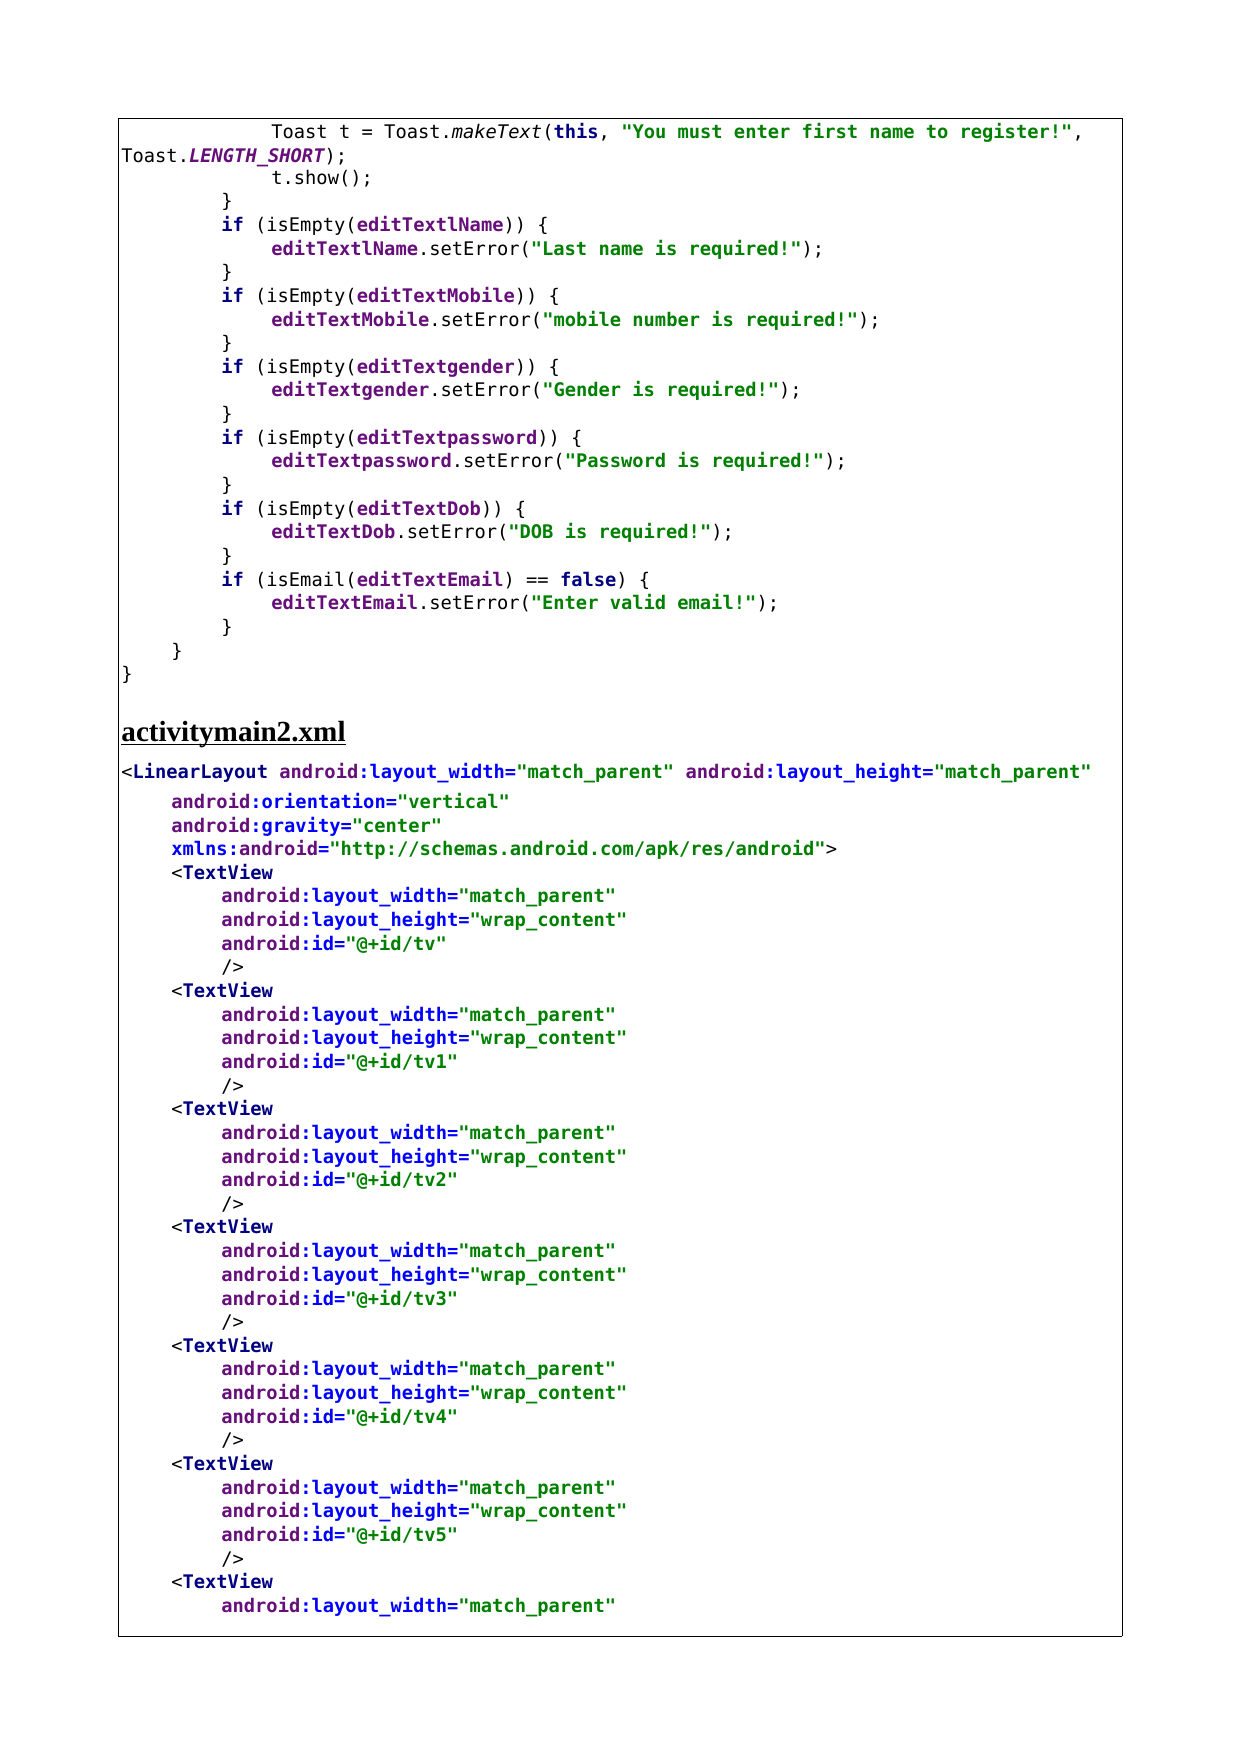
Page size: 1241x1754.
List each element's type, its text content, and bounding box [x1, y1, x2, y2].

text } [121, 616, 1119, 639]
text android:layout_width="match_parent" [121, 1240, 1119, 1264]
text } [121, 663, 1119, 685]
text <TextView [121, 862, 1119, 886]
text <TextView [121, 1571, 1119, 1595]
text editTextEmail.setError("Enter valid email!"); [121, 592, 1119, 616]
text /> [121, 1075, 1119, 1098]
text if (isEmpty(editTextgender)) { [121, 356, 1119, 379]
text <TextView [121, 1453, 1119, 1477]
text android:id="@+id/tv4" [121, 1406, 1119, 1429]
text Toast t = Toast.makeText(this, "You must enter first name to register!", Toast.LENGTH_SHORT); [121, 121, 1119, 167]
text android:layout_width="match_parent" [121, 1004, 1119, 1027]
text } [121, 545, 1119, 569]
text } [121, 332, 1119, 356]
text android:id="@+id/tv3" [121, 1287, 1119, 1311]
text /> [121, 1193, 1119, 1217]
text android:gravity="center" [121, 814, 1119, 838]
text android:layout_width="match_parent" [121, 1477, 1119, 1500]
text activitymain2.xml [121, 714, 1119, 748]
text android:layout_width="match_parent" [121, 1595, 1119, 1618]
text <TextView [121, 1098, 1119, 1122]
text <TextView [121, 1217, 1119, 1240]
text <TextView [121, 980, 1119, 1004]
text android:id="@+id/tv1" [121, 1051, 1119, 1075]
text t.show(); [121, 167, 1119, 190]
text android:layout_height="wrap_content" [121, 1264, 1119, 1287]
text /> [121, 1311, 1119, 1335]
text android:layout_height="wrap_content" [121, 1146, 1119, 1169]
text editTextDob.setError("DOB is required!"); [121, 521, 1119, 545]
text /> [121, 1429, 1119, 1453]
text editTextgender.setError("Gender is required!"); [121, 379, 1119, 403]
text } [121, 639, 1119, 663]
text android:layout_width="match_parent" [121, 1358, 1119, 1382]
text android:layout_width="match_parent" [121, 1122, 1119, 1146]
text if (isEmpty(editTextpassword)) { [121, 427, 1119, 450]
text xmlns:android="http://schemas.android.com/apk/res/android"> [121, 838, 1119, 862]
text android:layout_height="wrap_content" [121, 909, 1119, 933]
text android:id="@+id/tv5" [121, 1524, 1119, 1548]
text if (isEmpty(editTextlName)) { [121, 214, 1119, 238]
text if (isEmail(editTextEmail) == false) { [121, 569, 1119, 592]
text android:layout_height="wrap_content" [121, 1027, 1119, 1051]
text } [121, 261, 1119, 285]
text } [121, 474, 1119, 498]
text /> [121, 1548, 1119, 1571]
text android:id="@+id/tv2" [121, 1169, 1119, 1193]
text } [121, 403, 1119, 427]
text /> [121, 956, 1119, 980]
text } [121, 190, 1119, 214]
text editTextpassword.setError("Password is required!"); [121, 450, 1119, 474]
text android:orientation="vertical" [121, 791, 1119, 814]
text if (isEmpty(editTextMobile)) { [121, 285, 1119, 308]
text editTextMobile.setError("mobile number is required!"); [121, 308, 1119, 332]
text android:id="@+id/tv" [121, 933, 1119, 956]
text if (isEmpty(editTextDob)) { [121, 498, 1119, 521]
text <LinearLayout android:layout_width="match_parent" android:layout_height="match_parent" [121, 761, 1119, 783]
text android:layout_height="wrap_content" [121, 1500, 1119, 1524]
text <TextView [121, 1335, 1119, 1358]
text android:layout_height="wrap_content" [121, 1382, 1119, 1406]
text editTextlName.setError("Last name is required!"); [121, 238, 1119, 261]
text android:layout_width="match_parent" [121, 886, 1119, 909]
